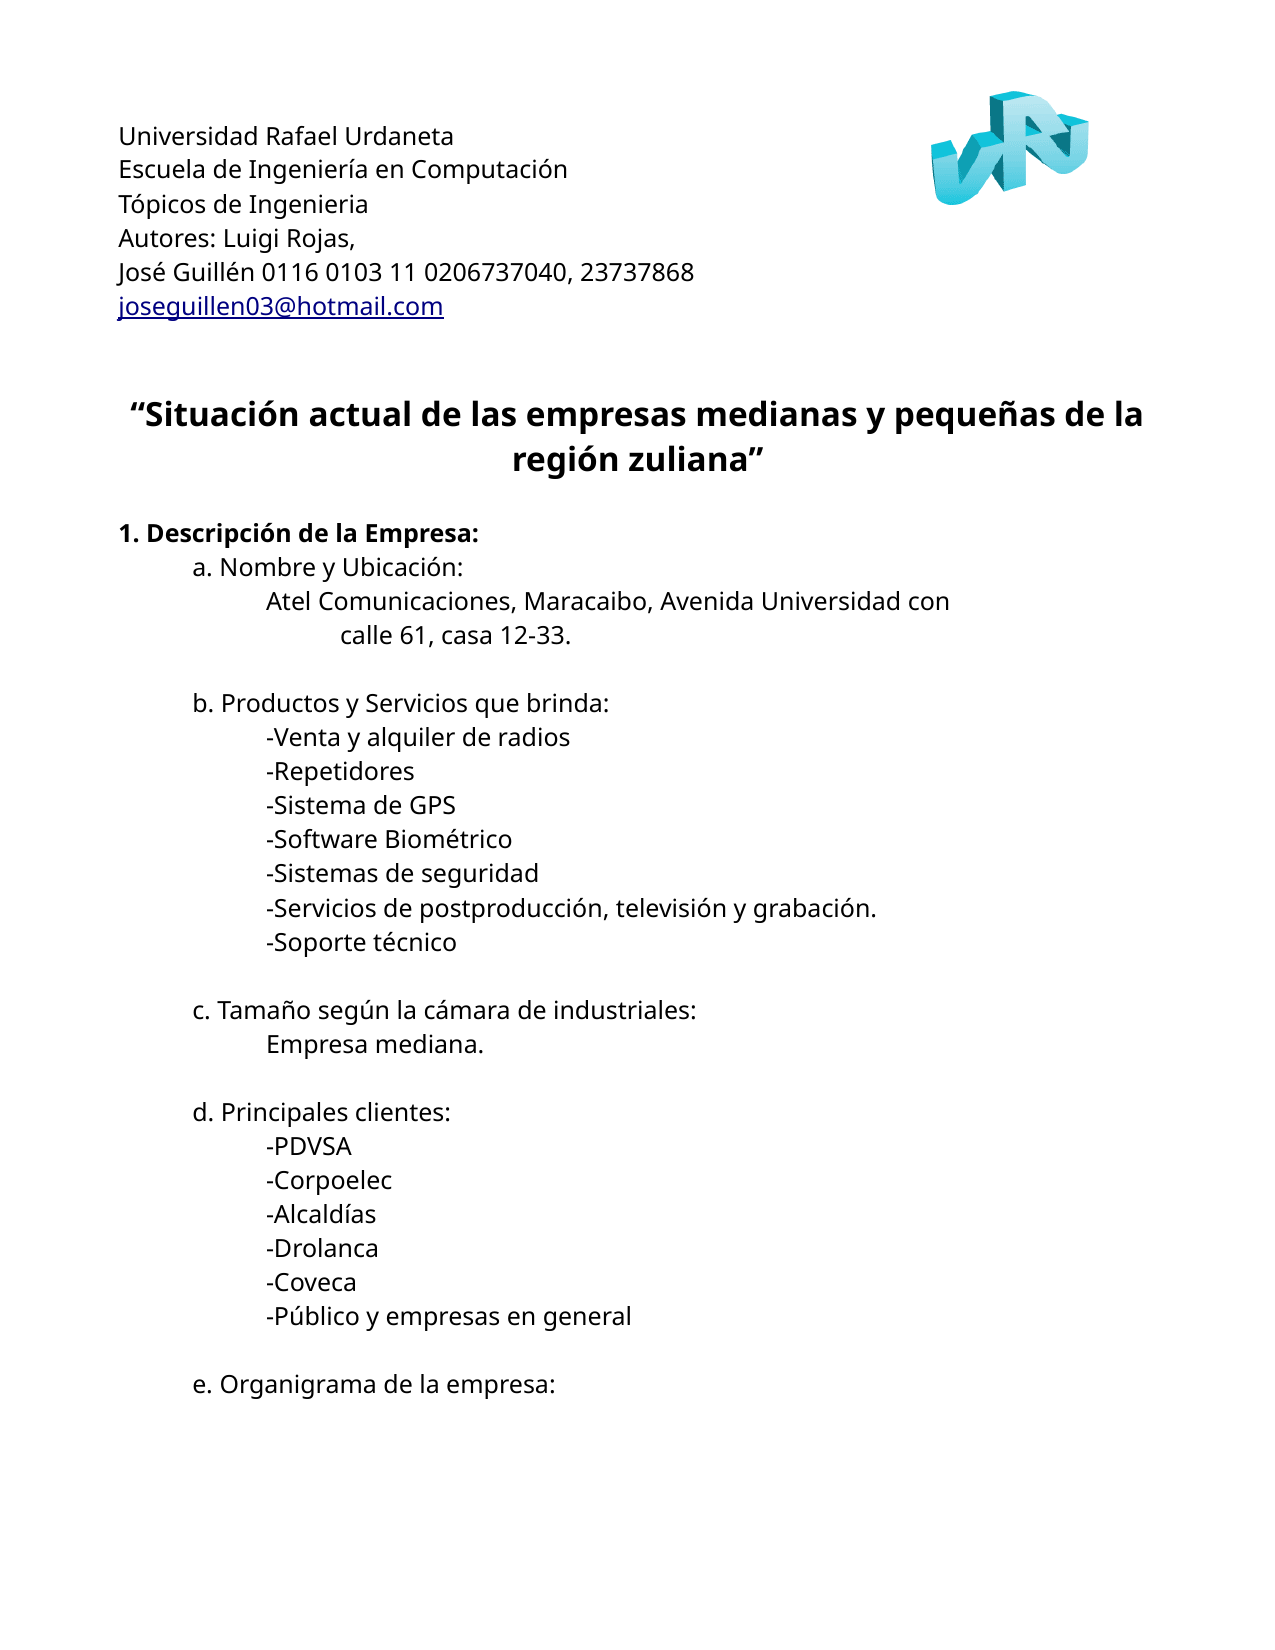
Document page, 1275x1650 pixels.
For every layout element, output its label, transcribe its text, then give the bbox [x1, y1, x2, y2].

text Escuela de Ingeniería en Computación [118, 152, 916, 186]
text c. Tamaño según la cámara de industriales: [118, 992, 1157, 1026]
text -Repetidores [118, 754, 1157, 788]
text Tópicos de Ingenieria [118, 186, 916, 220]
text Autores: Luigi Rojas, [118, 220, 1157, 254]
text 1. Descripción de la Empresa: [118, 516, 1157, 549]
text [1104, 186, 1157, 220]
text “Situación actual de las empresas medianas y pequeñas de la región zuliana” [118, 391, 1157, 481]
text -Software Biométrico [118, 822, 1157, 856]
text -Servicios de postproducción, televisión y grabación. [118, 890, 1157, 924]
text [1104, 118, 1157, 152]
text -Drolanca [118, 1231, 1157, 1265]
text -PDVSA [118, 1129, 1157, 1163]
text José Guillén 0116 0103 11 0206737040, 23737868 [118, 254, 1157, 288]
text d. Principales clientes: [118, 1094, 1157, 1129]
text -Coveca [118, 1265, 1157, 1299]
text e. Organigrama de la empresa: [118, 1367, 1157, 1401]
text -Corpoelec [118, 1163, 1157, 1197]
text -Soporte técnico [118, 924, 1157, 958]
text -Sistema de GPS [118, 788, 1157, 822]
text joseguillen03@hotmail.com [118, 288, 1157, 322]
text -Alcaldías [118, 1197, 1157, 1231]
text -Venta y alquiler de radios [118, 720, 1157, 754]
picture [916, 54, 1104, 242]
text Universidad Rafael Urdaneta [118, 118, 916, 152]
text -Público y empresas en general [118, 1299, 1157, 1333]
text a. Nombre y Ubicación: [118, 549, 1157, 584]
text Atel Comunicaciones, Maracaibo, Avenida Universidad con calle 61, casa 12-33. [118, 584, 1157, 652]
text Empresa mediana. [118, 1026, 1157, 1061]
text [1104, 152, 1157, 186]
text -Sistemas de seguridad [118, 856, 1157, 890]
text b. Productos y Servicios que brinda: [118, 686, 1157, 720]
